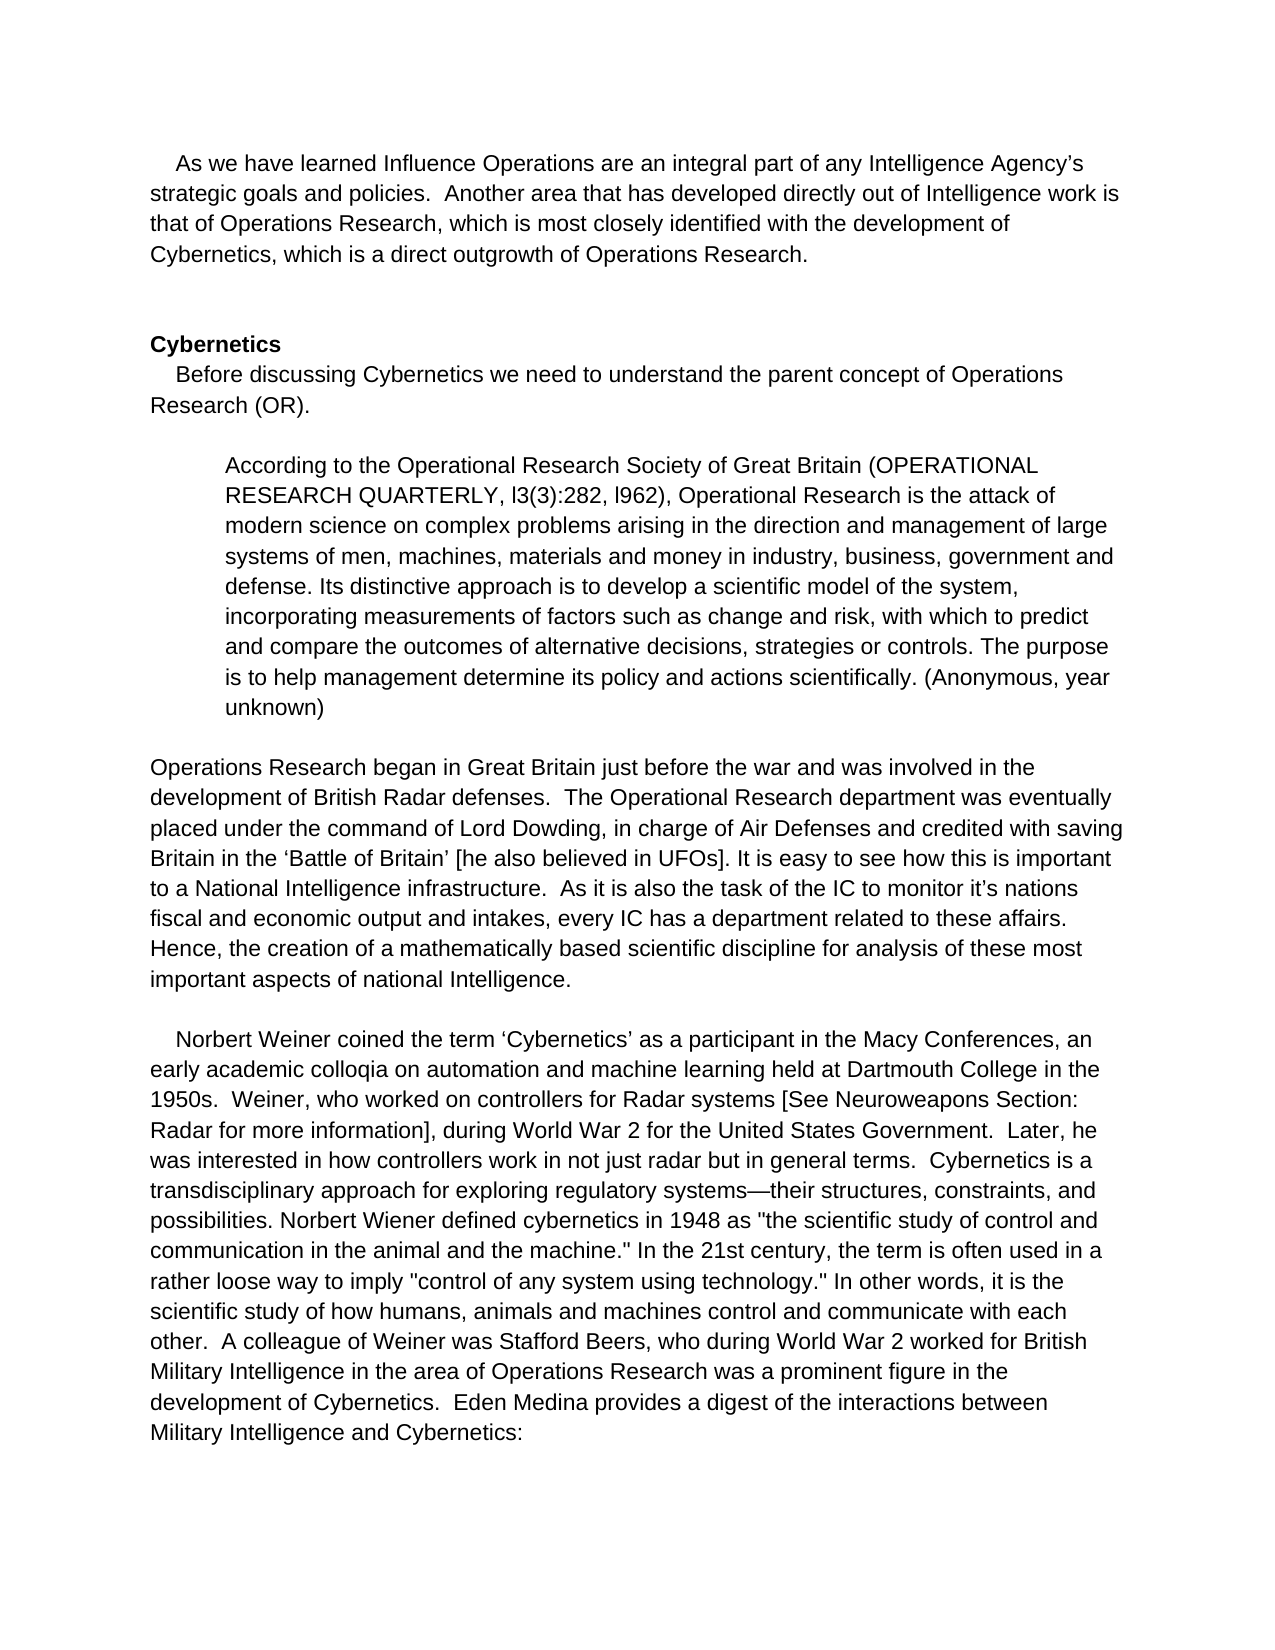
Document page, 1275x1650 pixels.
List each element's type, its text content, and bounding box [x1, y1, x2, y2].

text As we have learned Influence Operations are an integral part of any Intelligence Agency’s strategic goals and policies. Another area that has developed directly out of Intelligence work is that of Operations Research, which is most closely identified with the development of Cybernetics, which is a direct outgrowth of Operations Research. [150, 150, 1125, 267]
text Before discussing Cybernetics we need to understand the parent concept of Operations Research (OR). [150, 361, 1125, 418]
text Norbert Weiner coined the term ‘Cybernetics’ as a participant in the Macy Conferences, an early academic colloqia on automation and machine learning held at Dartmouth College in the 1950s. Weiner, who worked on controllers for Radar systems [See Neuroweapons Section: Radar for more information], during World War 2 for the United States Government. Later, he was interested in how controllers work in not just radar but in general terms. Cybernetics is a transdisciplinary approach for exploring regulatory systems—their structures, constraints, and possibilities. Norbert Wiener defined cybernetics in 1948 as "the scientific study of control and communication in the animal and the machine." In the 21st century, the term is often used in a rather loose way to imply "control of any system using technology." In other words, it is the scientific study of how humans, animals and machines control and communicate with each other. A colleague of Weiner was Stafford Beers, who during World War 2 worked for British Military Intelligence in the area of Operations Research was a prominent figure in the development of Cybernetics. Eden Medina provides a digest of the interactions between Military Intelligence and Cybernetics: [150, 1026, 1125, 1445]
text According to the Operational Research Society of Great Britain (OPERATIONAL RESEARCH QUARTERLY, l3(3):282, l962), Operational Research is the attack of modern science on complex problems arising in the direction and management of large systems of men, machines, materials and money in industry, business, government and defense. Its distinctive approach is to develop a scientific model of the system, incorporating measurements of factors such as change and risk, with which to predict and compare the outcomes of alternative decisions, strategies or controls. The purpose is to help management determine its policy and actions scientifically. (Anonymous, year unknown) [225, 452, 1125, 720]
text Operations Research began in Great Britain just before the war and was involved in the development of British Radar defenses. The Operational Research department was eventually placed under the command of Lord Dowding, in charge of Air Defenses and credited with saving Britain in the ‘Battle of Britain’ [he also believed in UFOs]. It is easy to see how this is important to a National Intelligence infrastructure. As it is also the task of the IC to monitor it’s nations fiscal and economic output and intakes, every IC has a department related to these affairs. Hence, the creation of a mathematically based scientific discipline for analysis of these most important aspects of national Intelligence. [150, 754, 1125, 992]
text Cybernetics [150, 331, 1125, 358]
